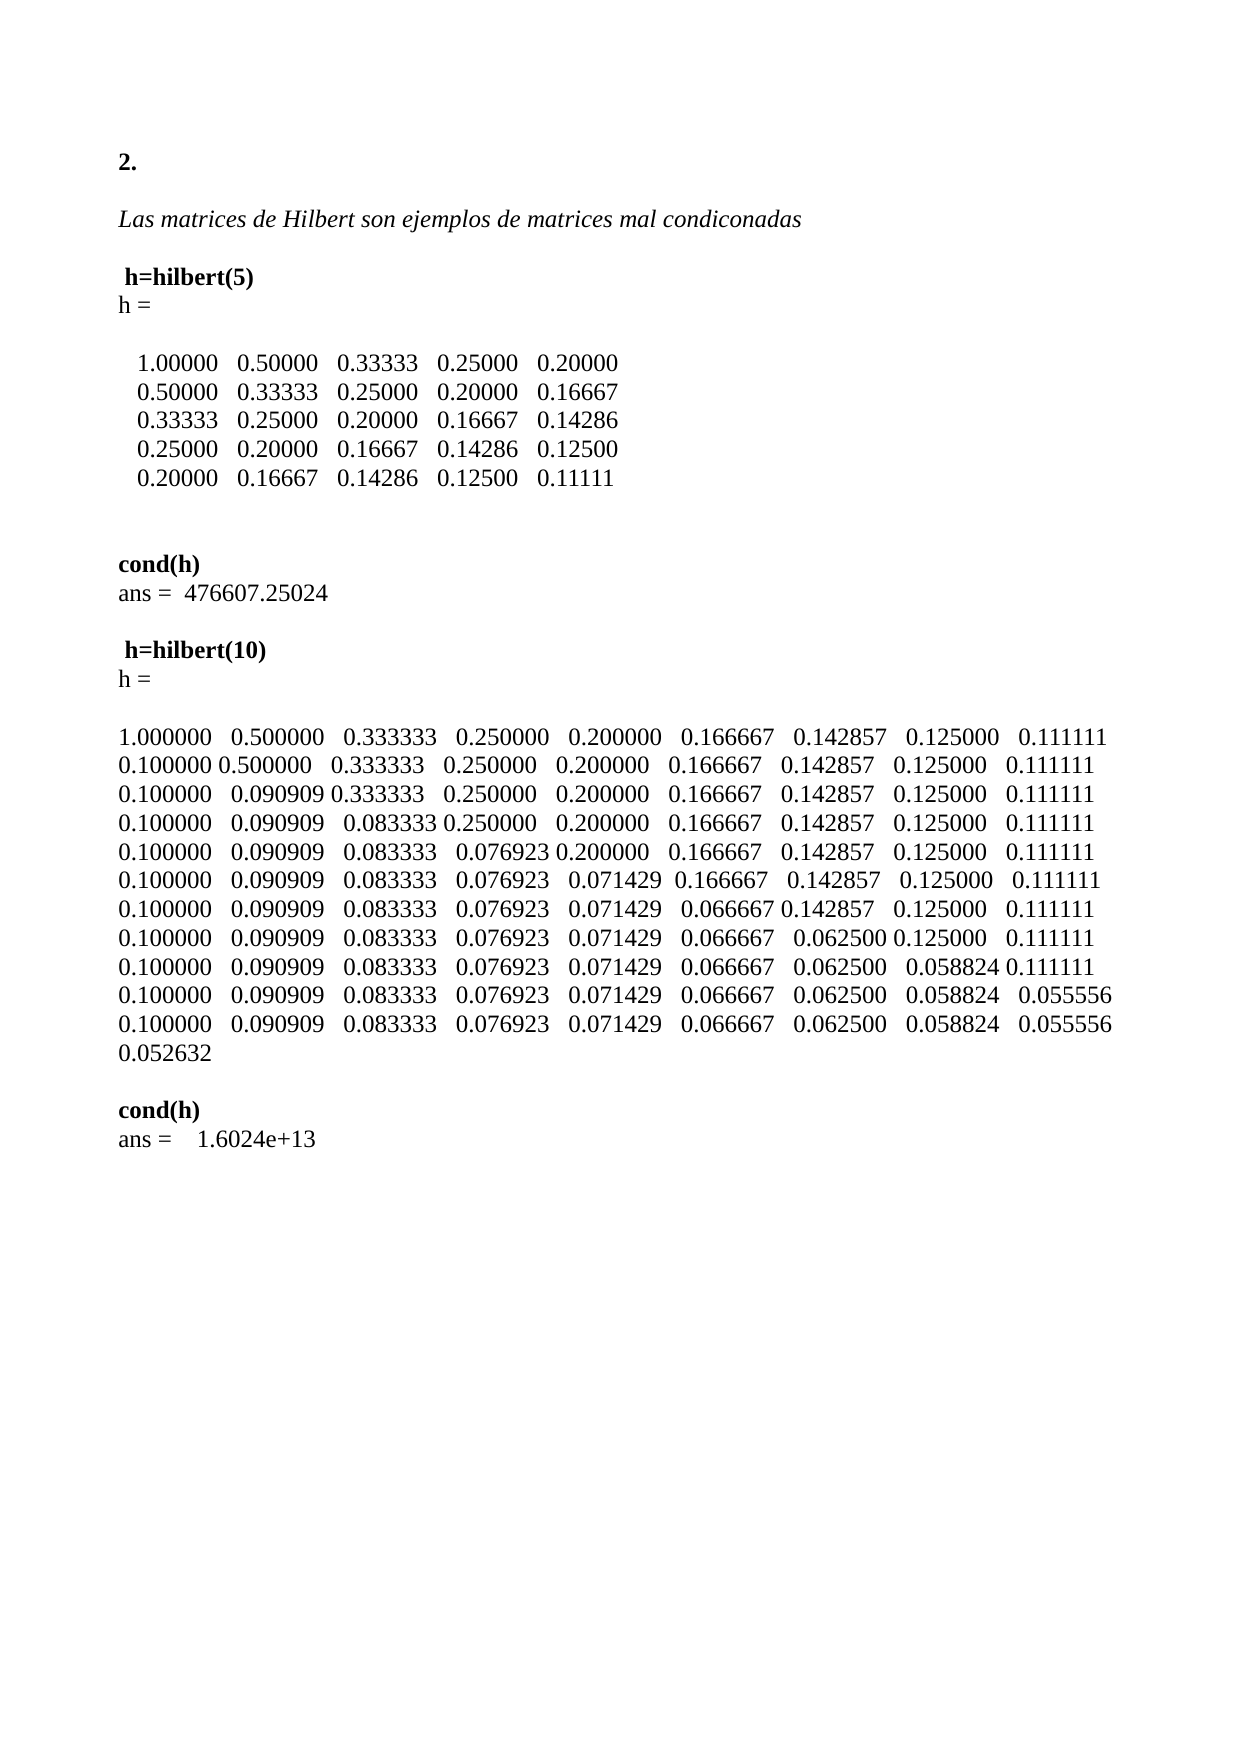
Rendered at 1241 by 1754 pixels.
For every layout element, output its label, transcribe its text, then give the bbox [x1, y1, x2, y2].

text 1.00000 0.50000 0.33333 0.25000 0.20000 [118, 348, 1122, 377]
text 0.50000 0.33333 0.25000 0.20000 0.16667 [118, 377, 1122, 406]
text h=hilbert(10) [118, 636, 1122, 664]
text cond(h) [118, 1096, 1122, 1124]
text cond(h) [118, 549, 1122, 578]
text 1.000000 0.500000 0.333333 0.250000 0.200000 0.166667 0.142857 0.125000 0.111111 0.100000 0.500000 0.333333 0.250000 0.200000 0.166667 0.142857 0.125000 0.111111 0.100000 0.090909 0.333333 0.250000 0.200000 0.166667 0.142857 0.125000 0.111111 0.100000 0.090909 0.083333 0.250000 0.200000 0.166667 0.142857 0.125000 0.111111 0.100000 0.090909 0.083333 0.076923 0.200000 0.166667 0.142857 0.125000 0.111111 0.100000 0.090909 0.083333 0.076923 0.071429 0.166667 0.142857 0.125000 0.111111 0.100000 0.090909 0.083333 0.076923 0.071429 0.066667 0.142857 0.125000 0.111111 0.100000 0.090909 0.083333 0.076923 0.071429 0.066667 0.062500 0.125000 0.111111 0.100000 0.090909 0.083333 0.076923 0.071429 0.066667 0.062500 0.058824 0.111111 0.100000 0.090909 0.083333 0.076923 0.071429 0.066667 0.062500 0.058824 0.055556 0.100000 0.090909 0.083333 0.076923 0.071429 0.066667 0.062500 0.058824 0.055556 0.052632 [118, 722, 1122, 1067]
text 0.25000 0.20000 0.16667 0.14286 0.12500 [118, 434, 1122, 463]
text ans = 1.6024e+13 [118, 1124, 1122, 1153]
text 0.20000 0.16667 0.14286 0.12500 0.11111 [118, 463, 1122, 492]
text h = [118, 291, 1122, 319]
text h = [118, 664, 1122, 693]
text Las matrices de Hilbert son ejemplos de matrices mal condiconadas [118, 204, 1122, 233]
text 2. [118, 147, 1122, 176]
text ans = 476607.25024 [118, 578, 1122, 607]
text 0.33333 0.25000 0.20000 0.16667 0.14286 [118, 406, 1122, 434]
text h=hilbert(5) [118, 262, 1122, 291]
